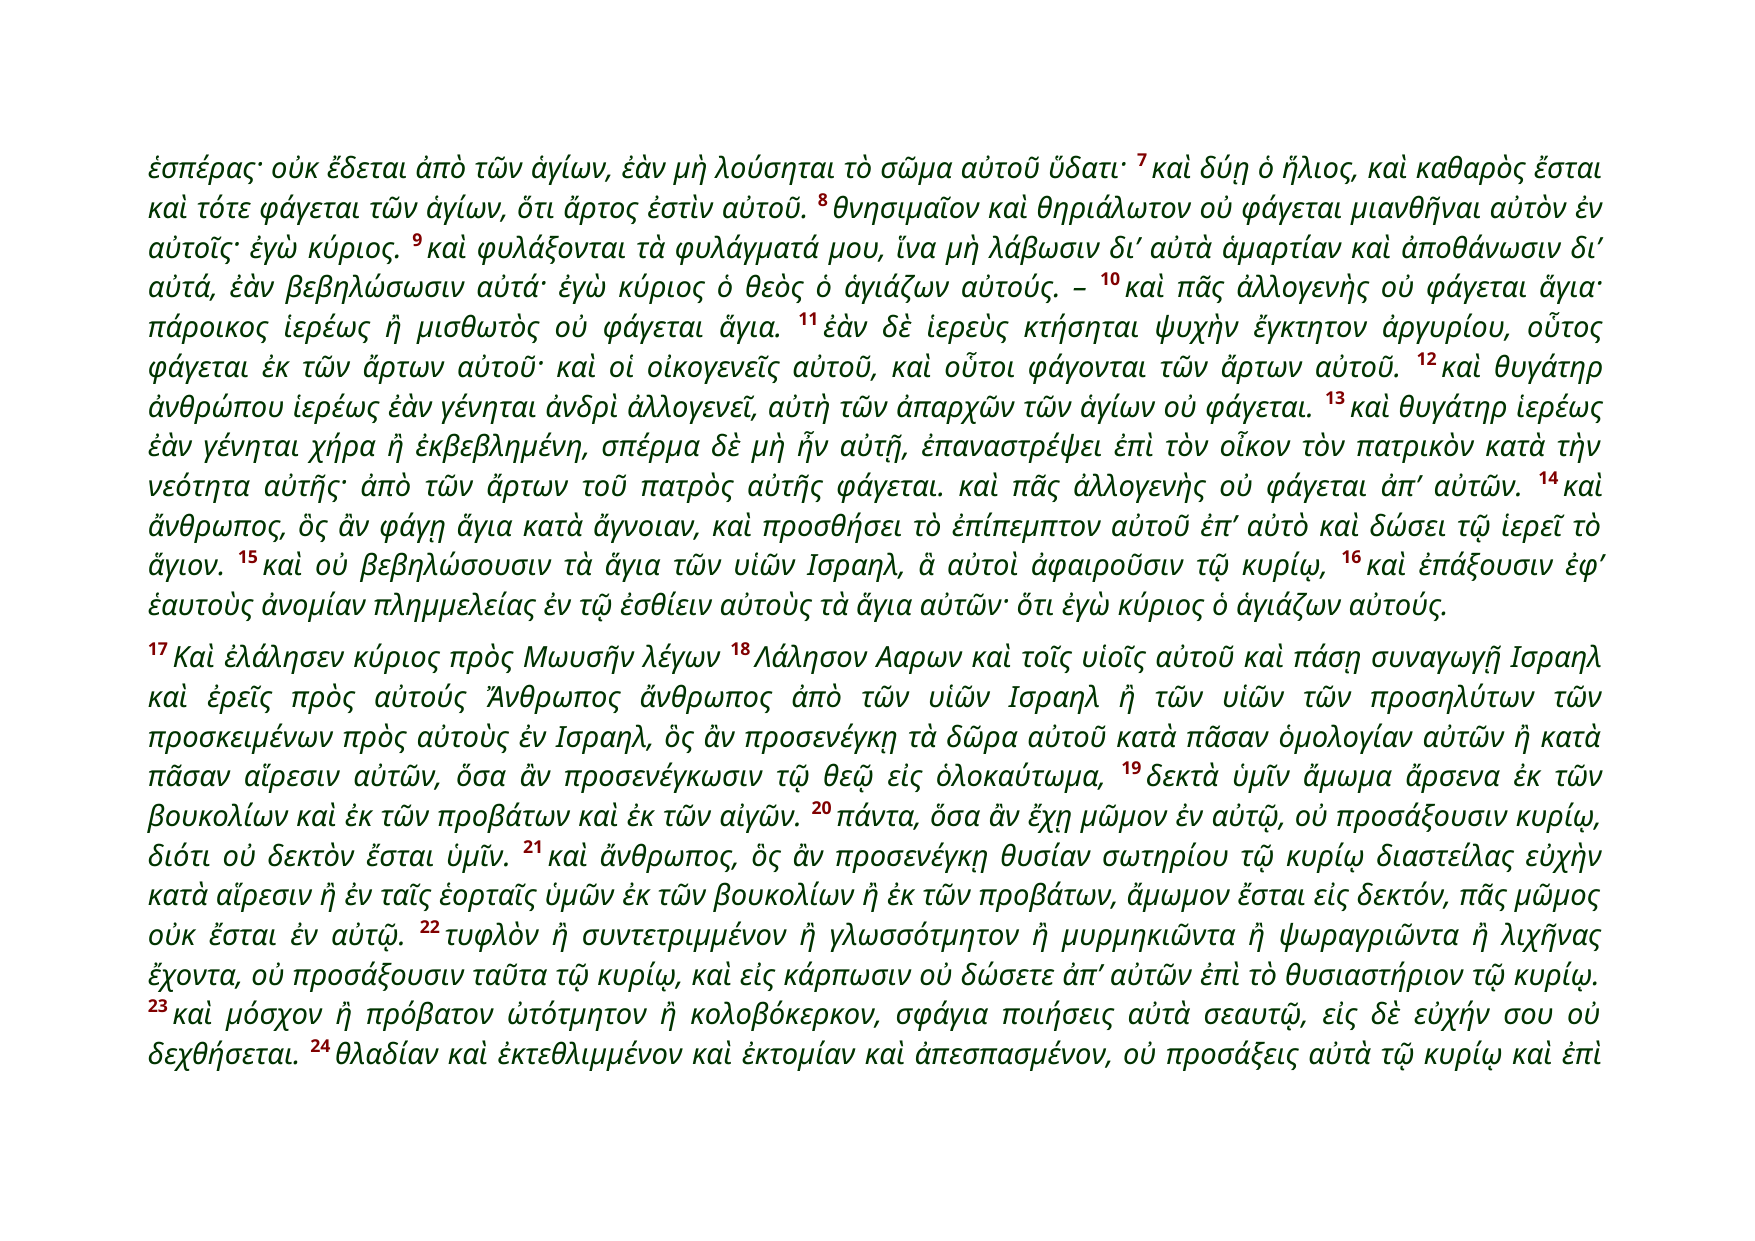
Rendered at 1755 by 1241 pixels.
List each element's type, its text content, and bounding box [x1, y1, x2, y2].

text ἑσπέρας· οὐκ ἔδεται ἀπὸ τῶν ἁγίων, ἐὰν μὴ λούσηται τὸ σῶμα αὐτοῦ ὕδατι· 7 καὶ δύῃ ὁ ἥλιος, καὶ καθαρὸς ἔσται καὶ τότε φάγεται τῶν ἁγίων, ὅτι ἄρτος ἐστὶν αὐτοῦ. 8 θνησιμαῖον καὶ θηριάλωτον οὐ φάγεται μιανθῆναι αὐτὸν ἐν αὐτοῖς· ἐγὼ κύριος. 9 καὶ φυλάξονται τὰ φυλάγματά μου, ἵνα μὴ λάβωσιν δι’ αὐτὰ ἁμαρτίαν καὶ ἀποθάνωσιν δι’ αὐτά, ἐὰν βεβηλώσωσιν αὐτά· ἐγὼ κύριος ὁ θεὸς ὁ ἁγιάζων αὐτούς. – 10 καὶ πᾶς ἀλλογενὴς οὐ φάγεται ἅγια· πάροικος ἱερέως ἢ μισθωτὸς οὐ φάγεται ἅγια. 11 ἐὰν δὲ ἱερεὺς κτήσηται ψυχὴν ἔγκτητον ἀργυρίου, οὗτος φάγεται ἐκ τῶν ἄρτων αὐτοῦ· καὶ οἱ οἰκογενεῖς αὐτοῦ, καὶ οὗτοι φάγονται τῶν ἄρτων αὐτοῦ. 12 καὶ θυγάτηρ ἀνθρώπου ἱερέως ἐὰν γένηται ἀνδρὶ ἀλλογενεῖ, αὐτὴ τῶν ἀπαρχῶν τῶν ἁγίων οὐ φάγεται. 13 καὶ θυγάτηρ ἱερέως ἐὰν γένηται χήρα ἢ ἐκβεβλημένη, σπέρμα δὲ μὴ ἦν αὐτῇ, ἐπαναστρέψει ἐπὶ τὸν οἶκον τὸν πατρικὸν κατὰ τὴν νεότητα αὐτῆς· ἀπὸ τῶν ἄρτων τοῦ πατρὸς αὐτῆς φάγεται. καὶ πᾶς ἀλλογενὴς οὐ φάγεται ἀπ’ αὐτῶν. 14 καὶ ἄνθρωπος, ὃς ἂν φάγῃ ἅγια κατὰ ἄγνοιαν, καὶ προσθήσει τὸ ἐπίπεμπτον αὐτοῦ ἐπ’ αὐτὸ καὶ δώσει τῷ ἱερεῖ τὸ ἅγιον. 15 καὶ οὐ βεβηλώσουσιν τὰ ἅγια τῶν υἱῶν Ισραηλ, ἃ αὐτοὶ ἀφαιροῦσιν τῷ κυρίῳ, 16 καὶ ἐπάξουσιν ἐφ’ ἑαυτοὺς ἀνομίαν πλημμελείας ἐν τῷ ἐσθίειν αὐτοὺς τὰ ἅγια αὐτῶν· ὅτι ἐγὼ κύριος ὁ ἁγιάζων αὐτούς. [148, 148, 1606, 624]
text 17 Καὶ ἐλάλησεν κύριος πρὸς Μωυσῆν λέγων 18 Λάλησον Ααρων καὶ τοῖς υἱοῖς αὐτοῦ καὶ πάσῃ συναγωγῇ Ισραηλ καὶ ἐρεῖς πρὸς αὐτούς Ἄνθρωπος ἄνθρωπος ἀπὸ τῶν υἱῶν Ισραηλ ἢ τῶν υἱῶν τῶν προσηλύτων τῶν προσκειμένων πρὸς αὐτοὺς ἐν Ισραηλ, ὃς ἂν προσενέγκῃ τὰ δῶρα αὐτοῦ κατὰ πᾶσαν ὁμολογίαν αὐτῶν ἢ κατὰ πᾶσαν αἵρεσιν αὐτῶν, ὅσα ἂν προσενέγκωσιν τῷ θεῷ εἰς ὁλοκαύτωμα, 19 δεκτὰ ὑμῖν ἄμωμα ἄρσενα ἐκ τῶν βουκολίων καὶ ἐκ τῶν προβάτων καὶ ἐκ τῶν αἰγῶν. 20 πάντα, ὅσα ἂν ἔχῃ μῶμον ἐν αὐτῷ, οὐ προσάξουσιν κυρίῳ, διότι οὐ δεκτὸν ἔσται ὑμῖν. 21 καὶ ἄνθρωπος, ὃς ἂν προσενέγκῃ θυσίαν σωτηρίου τῷ κυρίῳ διαστείλας εὐχὴν κατὰ αἵρεσιν ἢ ἐν ταῖς ἑορταῖς ὑμῶν ἐκ τῶν βουκολίων ἢ ἐκ τῶν προβάτων, ἄμωμον ἔσται εἰς δεκτόν, πᾶς μῶμος οὐκ ἔσται ἐν αὐτῷ. 22 τυφλὸν ἢ συντετριμμένον ἢ γλωσσότμητον ἢ μυρμηκιῶντα ἢ ψωραγριῶντα ἢ λιχῆνας ἔχοντα, οὐ προσάξουσιν ταῦτα τῷ κυρίῳ, καὶ εἰς κάρπωσιν οὐ δώσετε ἀπ’ αὐτῶν ἐπὶ τὸ θυσιαστήριον τῷ κυρίῳ. 23 καὶ μόσχον ἢ πρόβατον ὠτότμητον ἢ κολοβόκερκον, σφάγια ποιήσεις αὐτὰ σεαυτῷ, εἰς δὲ εὐχήν σου οὐ δεχθήσεται. 24 θλαδίαν καὶ ἐκτεθλιμμένον καὶ ἐκτομίαν καὶ ἀπεσπασμένον, οὐ προσάξεις αὐτὰ τῷ κυρίῳ καὶ ἐπὶ [148, 636, 1606, 1073]
